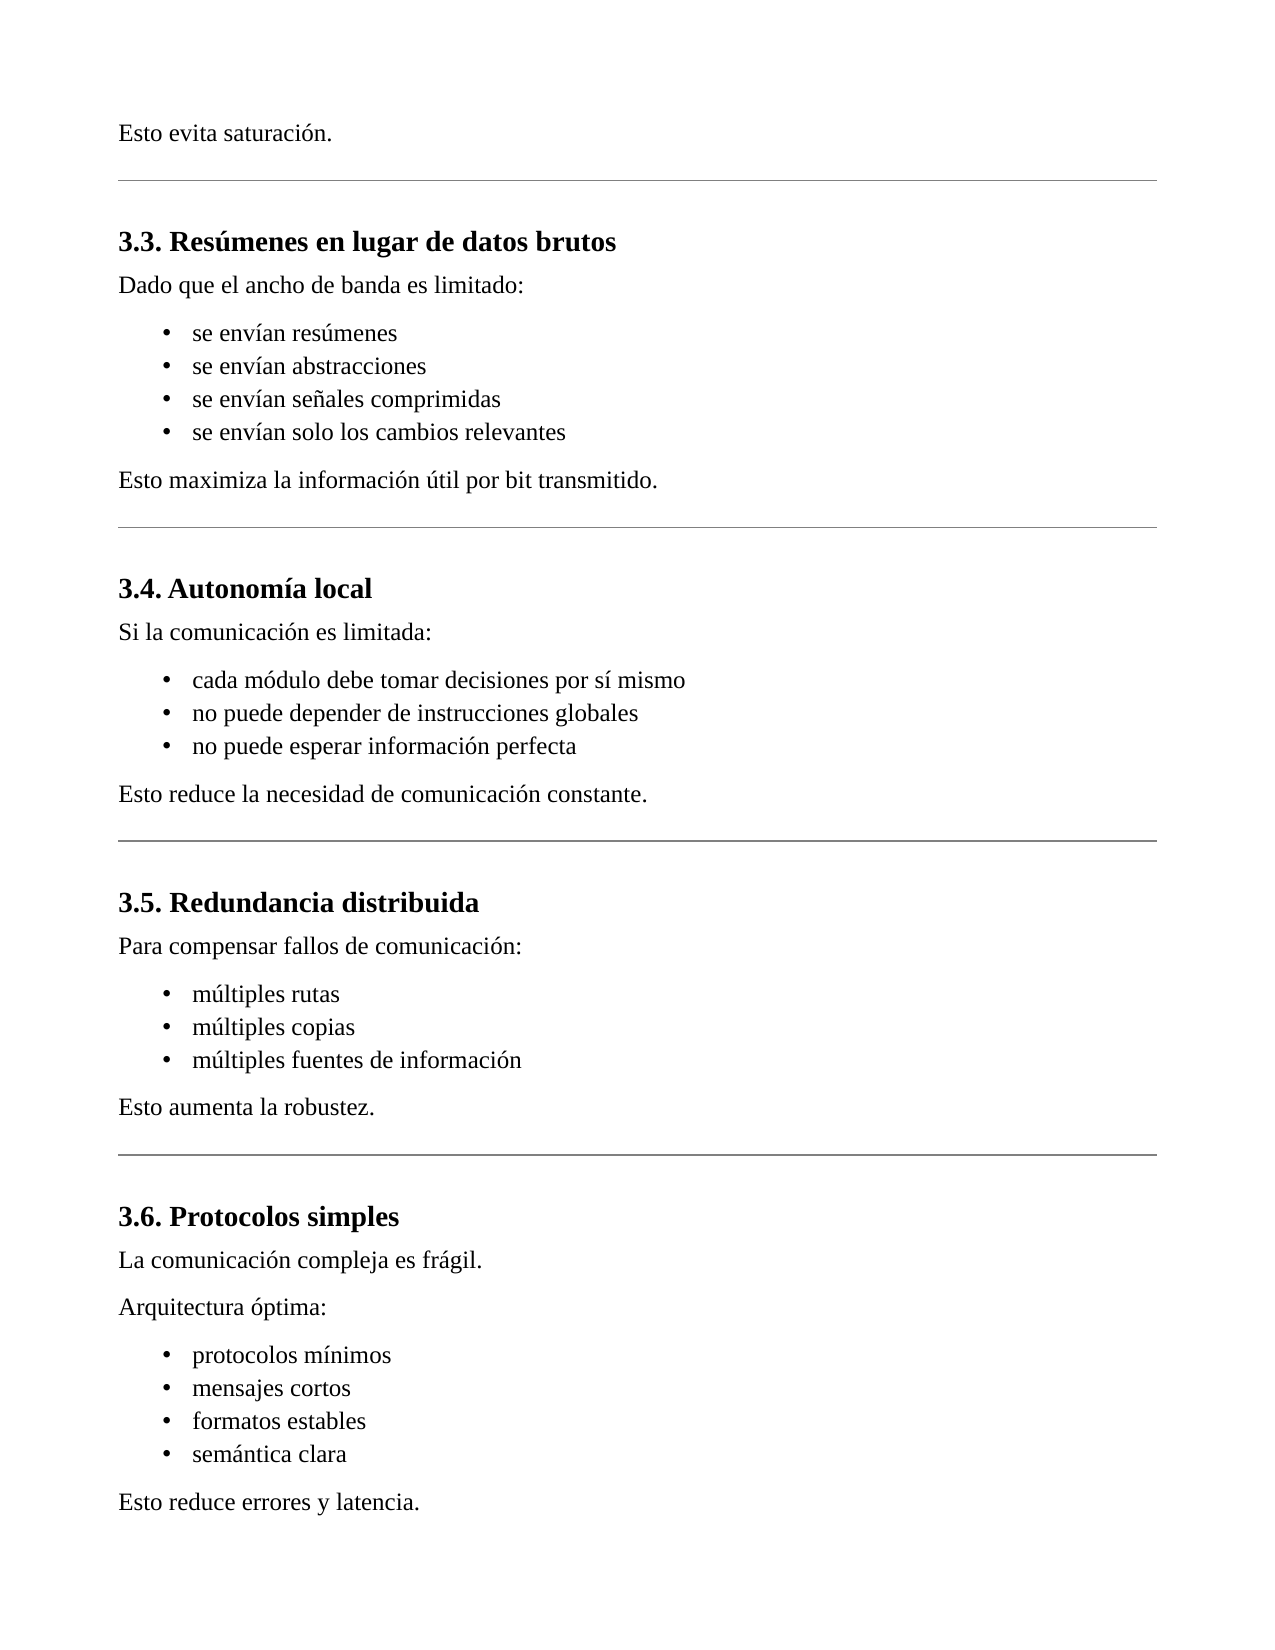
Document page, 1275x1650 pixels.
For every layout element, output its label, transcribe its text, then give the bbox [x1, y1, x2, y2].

text Para compensar fallos de comunicación: [118, 931, 1157, 960]
list múltiples fuentes de información [162, 1045, 1157, 1073]
text La comunicación compleja es frágil. [118, 1245, 1157, 1274]
subtitle 3.5. Redundancia distribuida [118, 885, 1157, 919]
text Si la comunicación es limitada: [118, 617, 1157, 646]
text Esto evita saturación. [118, 118, 1157, 147]
list no puede depender de instrucciones globales [162, 698, 1157, 727]
subtitle 3.4. Autonomía local [118, 571, 1157, 605]
text Esto aumenta la robustez. [118, 1092, 1157, 1121]
list cada módulo debe tomar decisiones por sí mismo [162, 665, 1157, 694]
list múltiples rutas [162, 979, 1157, 1007]
text Esto maximiza la información útil por bit transmitido. [118, 465, 1157, 494]
list semántica clara [162, 1439, 1157, 1468]
list múltiples copias [162, 1012, 1157, 1041]
list formatos estables [162, 1406, 1157, 1435]
text Dado que el ancho de banda es limitado: [118, 271, 1157, 299]
text Arquitectura óptima: [118, 1292, 1157, 1321]
list se envían resúmenes [162, 318, 1157, 347]
list mensajes cortos [162, 1373, 1157, 1402]
list se envían solo los cambios relevantes [162, 417, 1157, 446]
subtitle 3.3. Resúmenes en lugar de datos brutos [118, 224, 1157, 258]
list se envían señales comprimidas [162, 384, 1157, 413]
text Esto reduce la necesidad de comunicación constante. [118, 779, 1157, 807]
list se envían abstracciones [162, 351, 1157, 380]
list no puede esperar información perfecta [162, 731, 1157, 760]
subtitle 3.6. Protocolos simples [118, 1199, 1157, 1232]
text Esto reduce errores y latencia. [118, 1487, 1157, 1516]
list protocolos mínimos [162, 1340, 1157, 1369]
